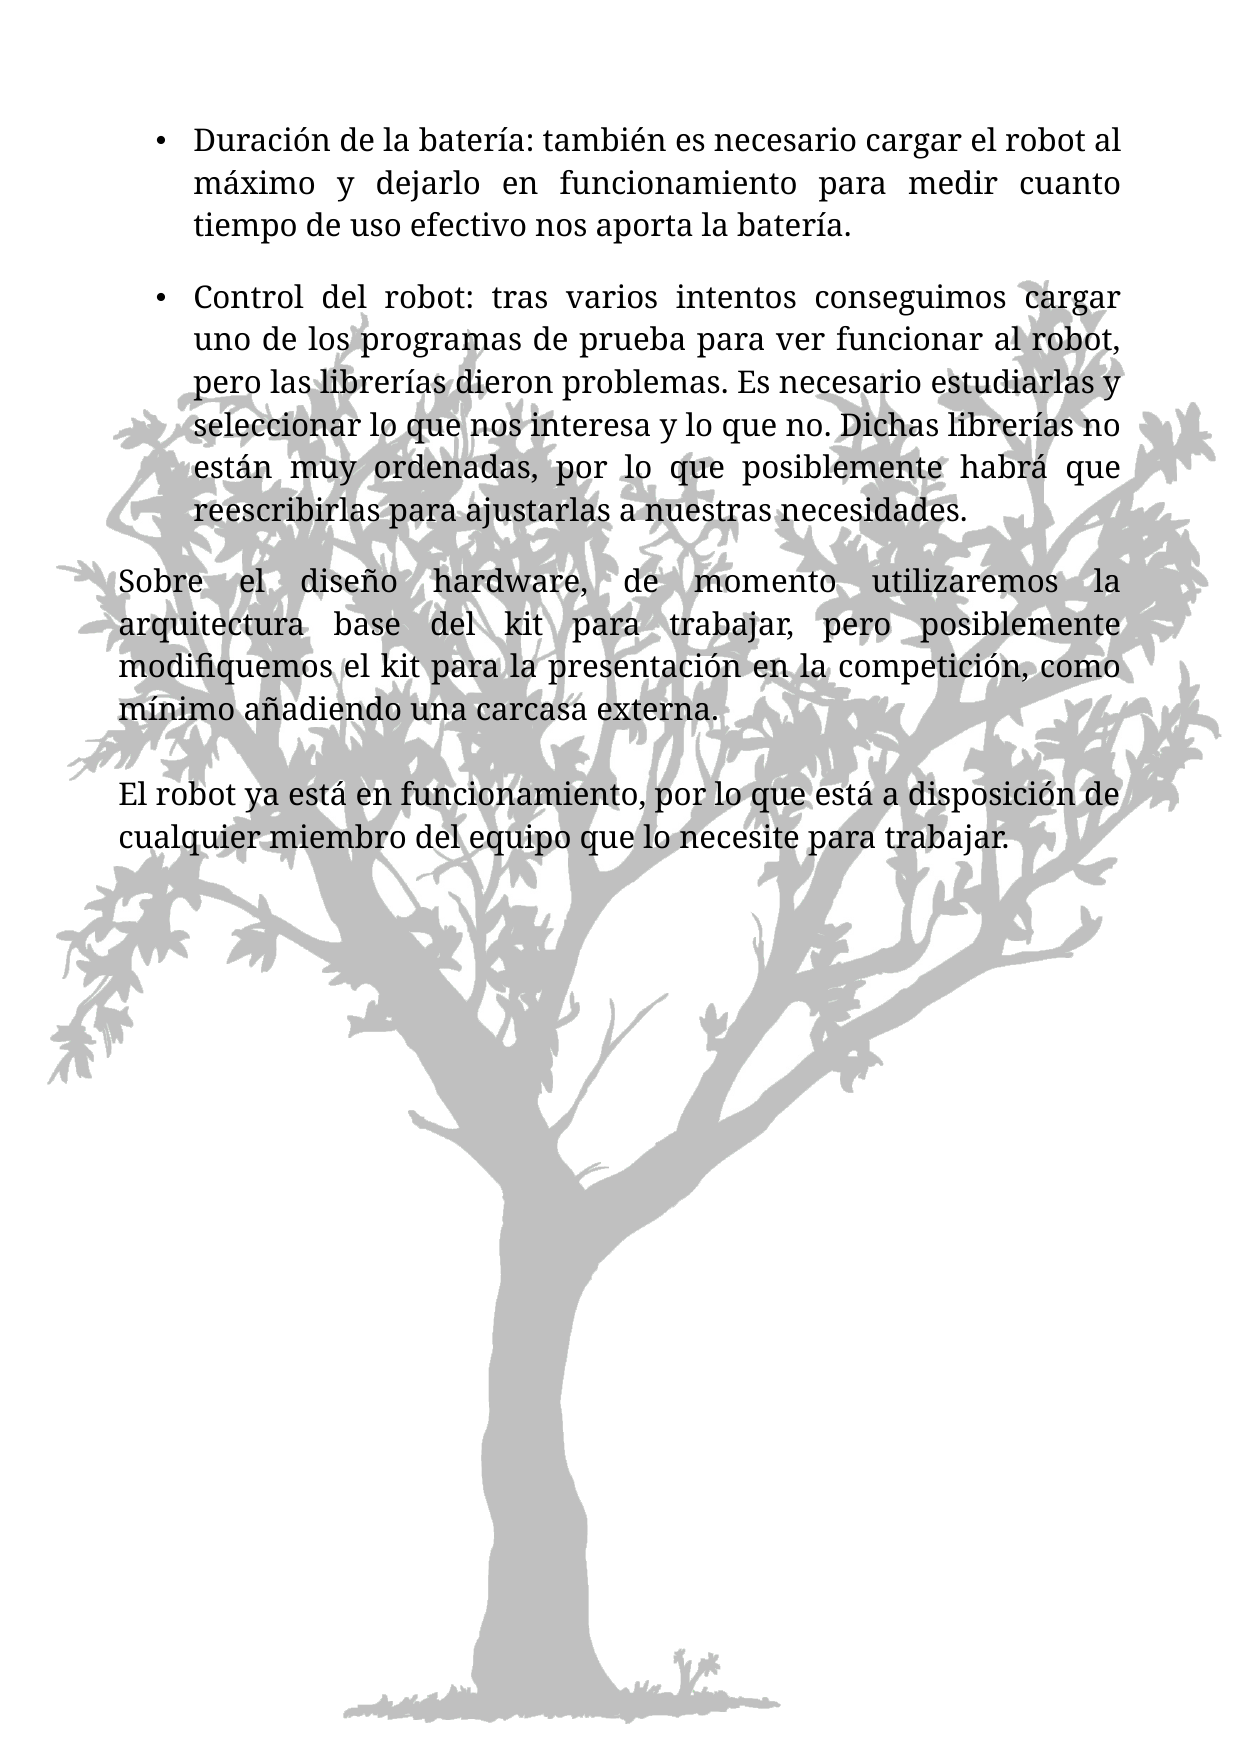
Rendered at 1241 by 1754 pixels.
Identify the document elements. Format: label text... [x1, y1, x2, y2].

list Duración de la batería: también es necesario cargar el robot al máximo y dejarlo en funcionamiento para medir cuanto tiempo de uso efectivo nos aporta la batería. [156, 118, 1122, 246]
list Control del robot: tras varios intentos conseguimos cargar uno de los programas de prueba para ver funcionar al robot, pero las librerías dieron problemas. Es necesario estudiarlas y seleccionar lo que nos interesa y lo que no. Dichas librerías no están muy ordenadas, por lo que posiblemente habrá que reescribirlas para ajustarlas a nuestras necesidades. [156, 275, 1122, 530]
picture [0, 0, 1241, 1754]
text El robot ya está en funcionamiento, por lo que está a disposición de cualquier miembro del equipo que lo necesite para trabajar. [118, 772, 1122, 857]
text Sobre el diseño hardware, de momento utilizaremos la arquitectura base del kit para trabajar, pero posiblemente modifiquemos el kit para la presentación en la competición, como mínimo añadiendo una carcasa externa. [118, 559, 1122, 729]
